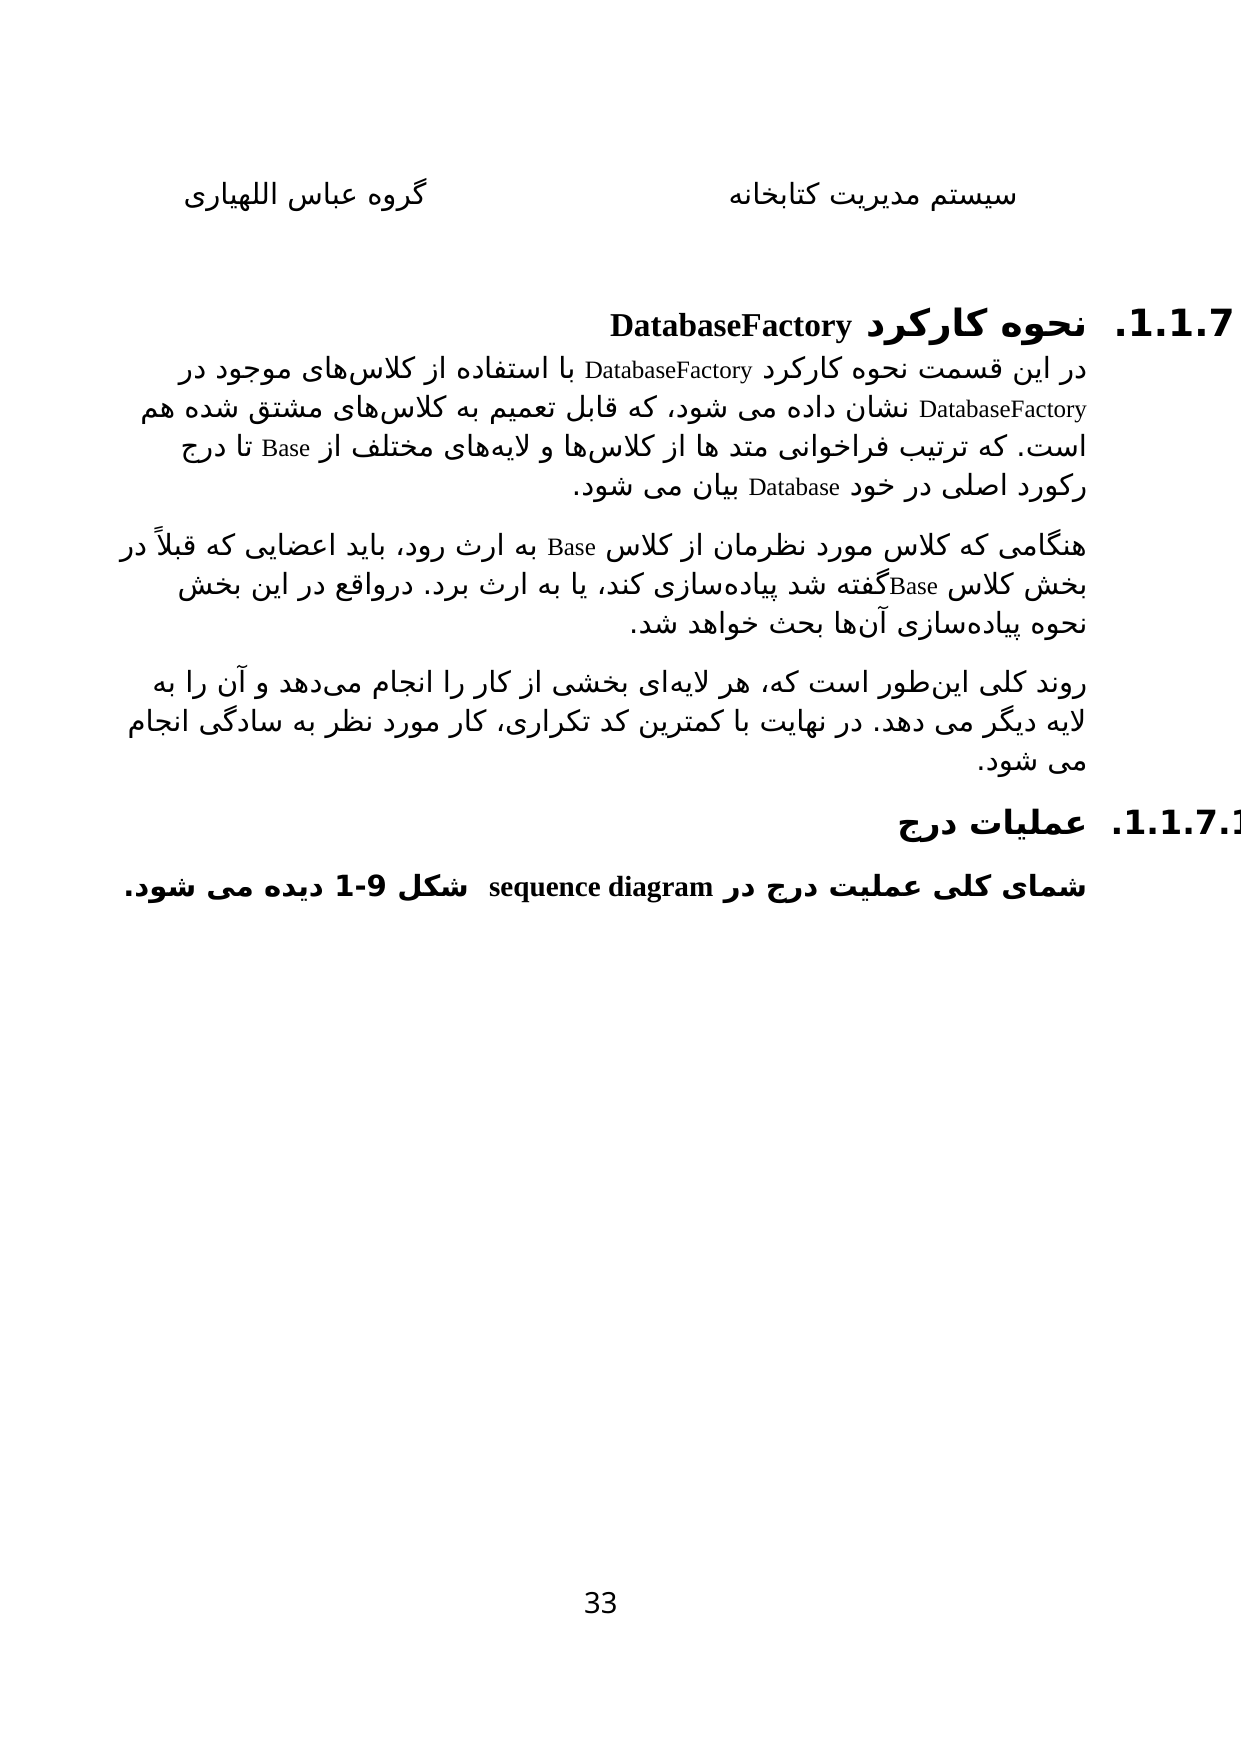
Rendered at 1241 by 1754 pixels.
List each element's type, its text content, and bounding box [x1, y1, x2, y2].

subtitle عملیات درج [114, 803, 1087, 842]
subtitle شمای کلی عملیت درج در sequence diagram شکل 1-9 دیده می شود. [114, 869, 1087, 903]
text روند کلی این‌طور است که، هر لایه‌ای بخشی از کار را انجام می‌دهد و آن را به لایه دیگر می دهد. در نهایت با کمترین کد تکراری، کار مورد نظر به سادگی انجام می شود. [114, 666, 1087, 778]
subtitle نحوه کارکرد DatabaseFactory [114, 301, 1087, 345]
text هنگامی که کلاس مورد نظرمان از کلاس Base به ارث رود، باید اعضایی که قبلاً در بخش کلاس Baseگفته شد پیاده‌سازی کند، یا به ارث برد. در‌واقع در این بخش نحوه پیاده‌سازی آن‌ها بحث خواهد شد. [114, 528, 1087, 640]
text در این قسمت نحوه کارکرد DatabaseFactory با استفاده از کلاس‌های موجود در DatabaseFactory نشان داده می شود، که قابل تعمیم به کلاس‌های مشتق شده هم است. که ترتیب فراخوانی متد ها از کلاس‌ها و لایه‌های مختلف از Base تا درج رکورد اصلی در خود Database بیان می شود. [114, 351, 1087, 502]
